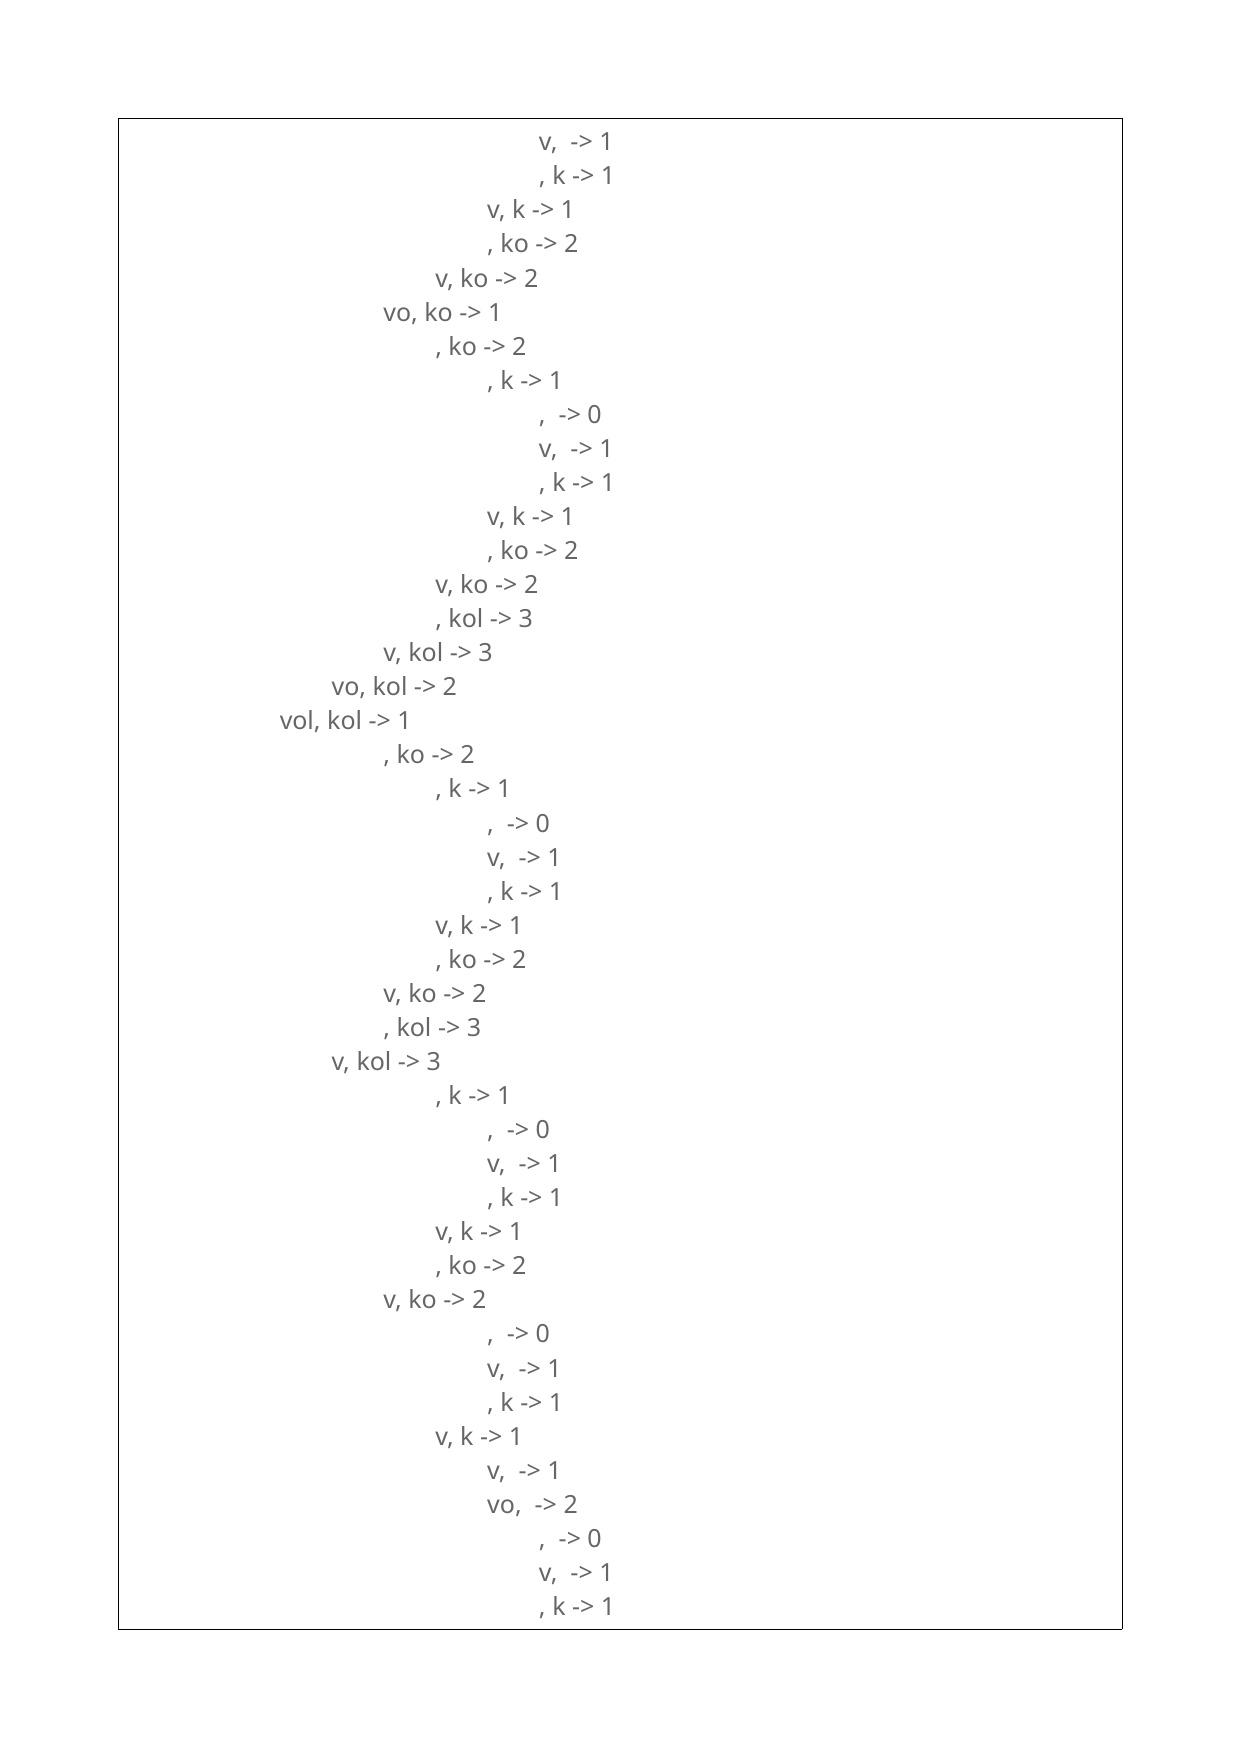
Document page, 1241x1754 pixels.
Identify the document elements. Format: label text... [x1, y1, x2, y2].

table_header v, -> 1 , k -> 1 v, k -> 1 , ko -> 2 v, ko -> 2 vo, ko -> 1 , ko -> 2 , k -> 1 , -> 0 v, -> 1 , k -> 1 v, k -> 1 , ko -> 2 v, ko -> 2 , kol -> 3 v, kol -> 3 vo, kol -> 2 vol, kol -> 1 , ko -> 2 , k -> 1 , -> 0 v, -> 1 , k -> 1 v, k -> 1 , ko -> 2 v, ko -> 2 , kol -> 3 v, kol -> 3 , k -> 1 , -> 0 v, -> 1 , k -> 1 v, k -> 1 , ko -> 2 v, ko -> 2 , -> 0 v, -> 1 , k -> 1 v, k -> 1 v, -> 1 vo, -> 2 , -> 0 v, -> 1 , k -> 1 [119, 119, 1122, 1628]
